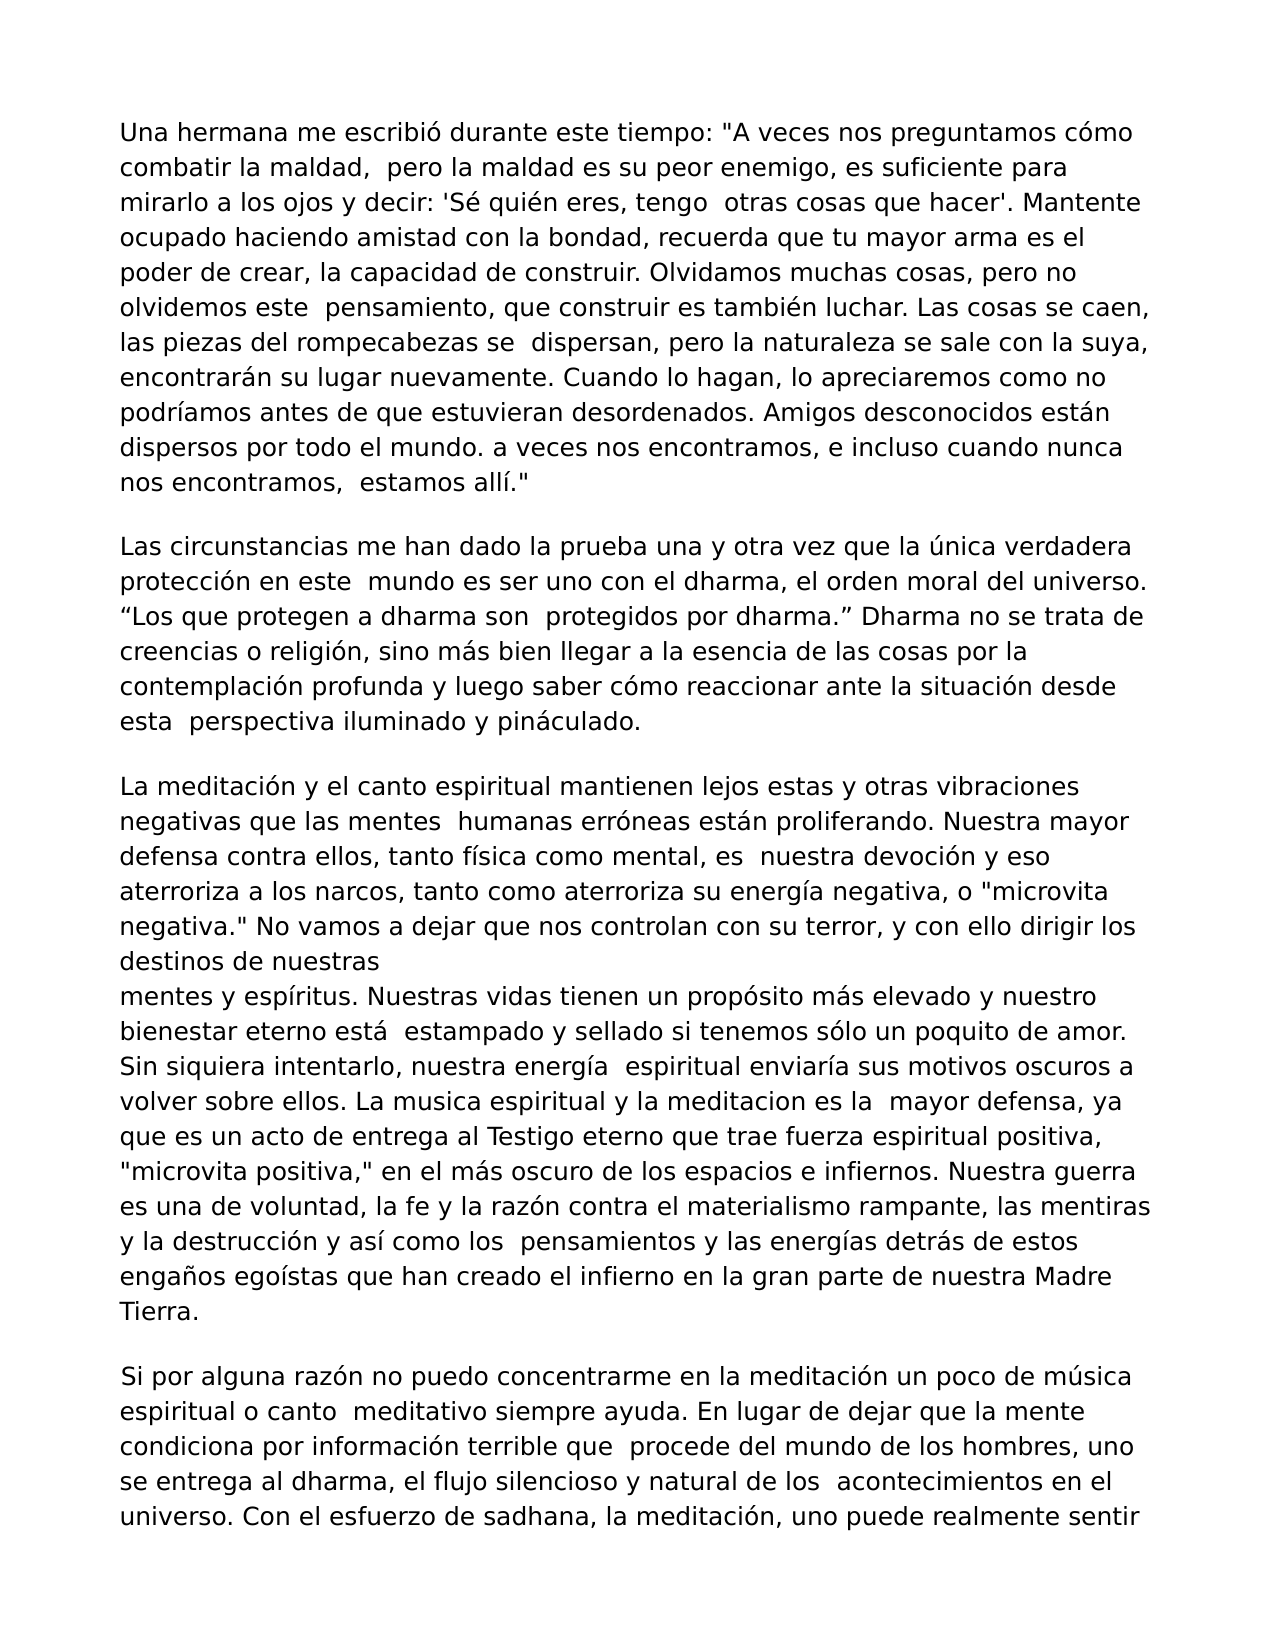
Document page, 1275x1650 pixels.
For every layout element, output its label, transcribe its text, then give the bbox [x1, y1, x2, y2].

text La meditación y el canto espiritual mantienen lejos estas y otras vibraciones negativas que las mentes humanas erróneas están proliferando. Nuestra mayor defensa contra ellos, tanto física como mental, es nuestra devoción y eso aterroriza a los narcos, tanto como aterroriza su energía negativa, o "microvita negativa." No vamos a dejar que nos controlan con su terror, y con ello dirigir los destinos de nuestras [119, 772, 1149, 976]
text Una hermana me escribió durante este tiempo: "A veces nos preguntamos cómo combatir la maldad, pero la maldad es su peor enemigo, es suficiente para mirarlo a los ojos y decir: 'Sé quién eres, tengo otras cosas que hacer'. Mantente ocupado haciendo amistad con la bondad, recuerda que tu mayor arma es el poder de crear, la capacidad de construir. Olvidamos muchas cosas, pero no olvidemos este pensamiento, que construir es también luchar. Las cosas se caen, las piezas del rompecabezas se dispersan, pero la naturaleza se sale con la suya, encontrarán su lugar nuevamente. Cuando lo hagan, lo apreciaremos como no podríamos antes de que estuvieran desordenados. Amigos desconocidos están dispersos por todo el mundo. a veces nos encontramos, e incluso cuando nunca nos encontramos, estamos allí." [119, 118, 1152, 497]
text mentes y espíritus. Nuestras vidas tienen un propósito más elevado y nuestro bienestar eterno está estampado y sellado si tenemos sólo un poquito de amor. Sin siquiera intentarlo, nuestra energía espiritual enviaría sus motivos oscuros a volver sobre ellos. La musica espiritual y la meditacion es la mayor defensa, ya que es un acto de entrega al Testigo eterno que trae fuerza espiritual positiva, "microvita positiva," en el más oscuro de los espacios e infiernos. Nuestra guerra es una de voluntad, la fe y la razón contra el materialismo rampante, las mentiras y la destrucción y así como los pensamientos y las energías detrás de estos engaños egoístas que han creado el infierno en la gran parte de nuestra Madre Tierra. [119, 982, 1152, 1327]
text Si por alguna razón no puedo concentrarme en la meditación un poco de música espiritual o canto meditativo siempre ayuda. En lugar de dejar que la mente condiciona por información terrible que procede del mundo de los hombres, uno se entrega al dharma, el flujo silencioso y natural de los acontecimientos en el universo. Con el esfuerzo de sadhana, la meditación, uno puede realmente sentir [119, 1362, 1149, 1531]
text Las circunstancias me han dado la prueba una y otra vez que la única verdadera protección en este mundo es ser uno con el dharma, el orden moral del universo. “Los que protegen a dharma son protegidos por dharma.” Dharma no se trata de creencias o religión, sino más bien llegar a la esencia de las cosas por la contemplación profunda y luego saber cómo reaccionar ante la situación desde esta perspectiva iluminado y pináculado. [119, 532, 1154, 737]
